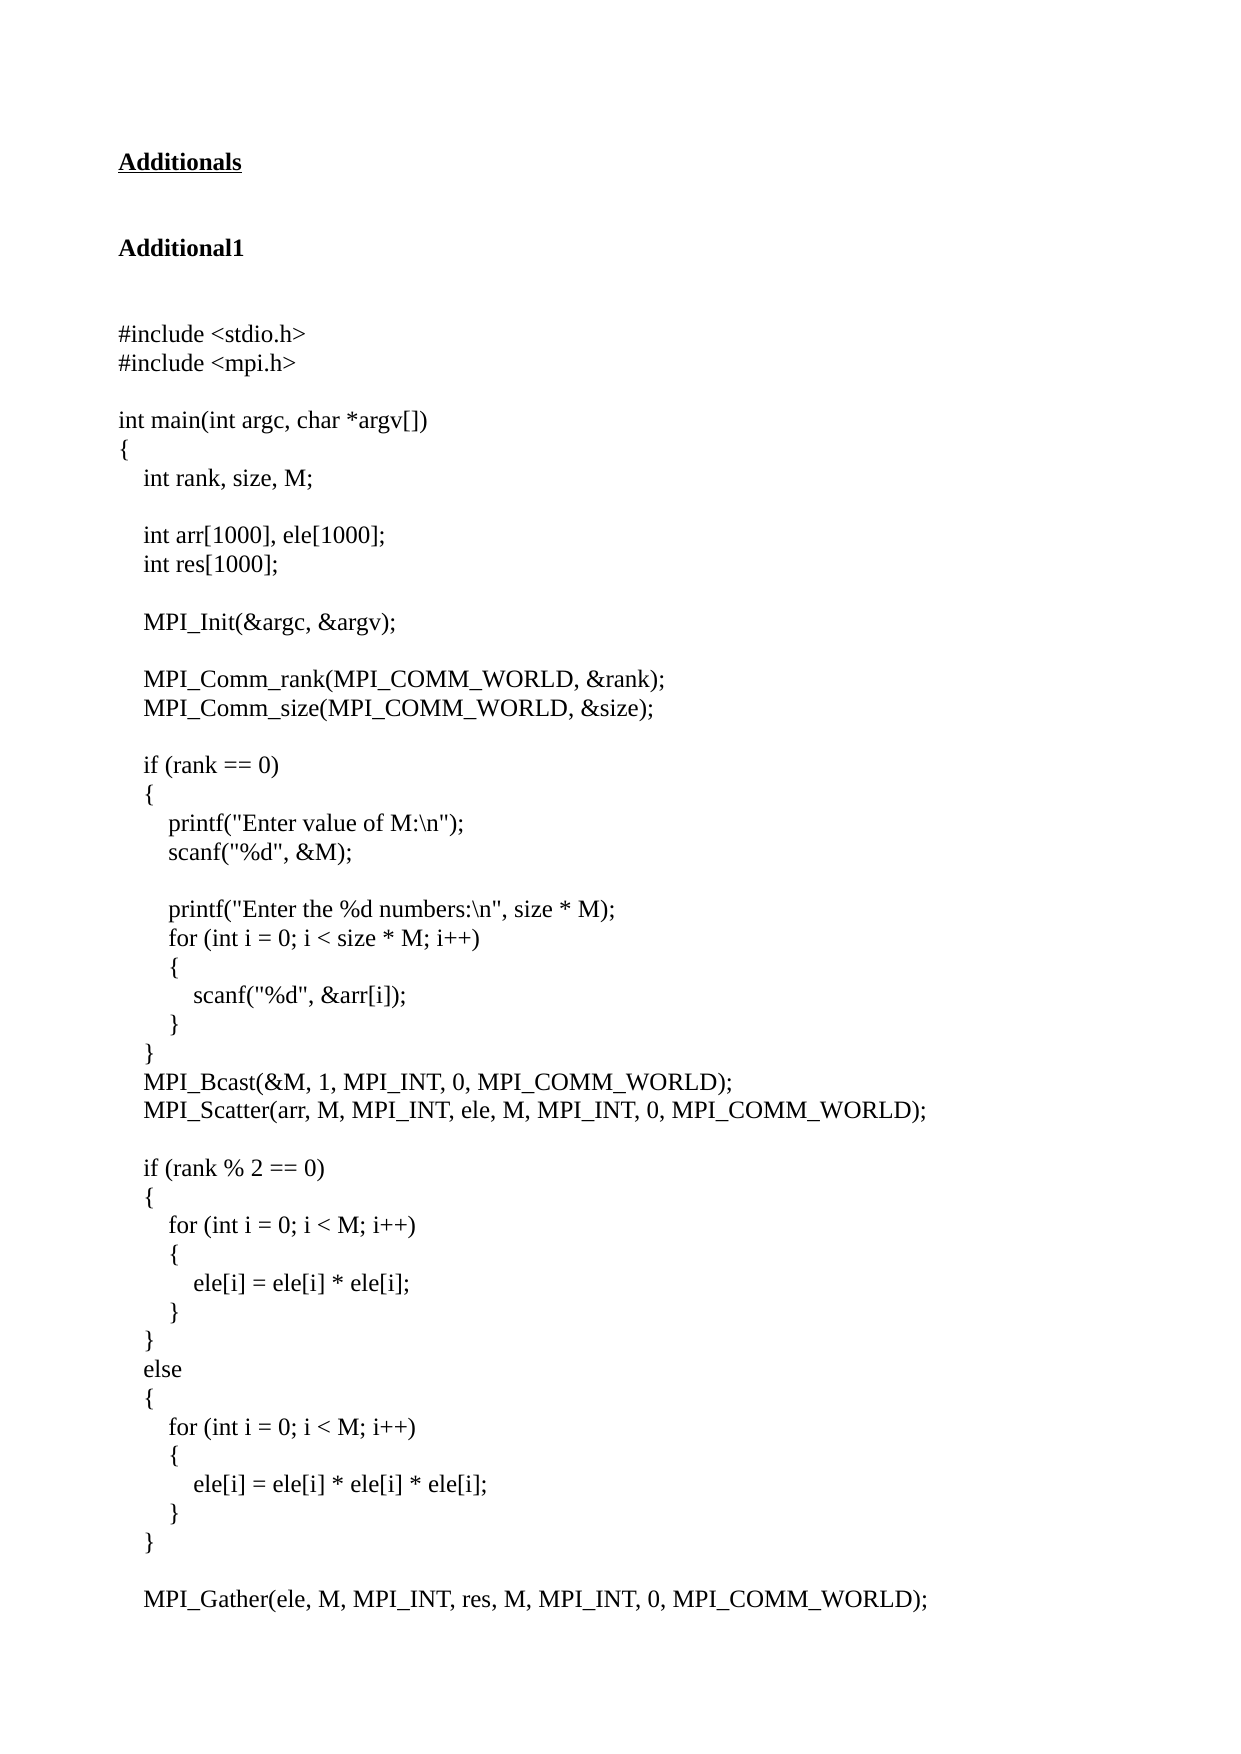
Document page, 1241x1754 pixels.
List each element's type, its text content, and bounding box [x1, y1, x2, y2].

text { [118, 1441, 1122, 1469]
text } [118, 1009, 1122, 1038]
text { [118, 1239, 1122, 1268]
text scanf("%d", &M); [118, 837, 1122, 866]
text } [118, 1527, 1122, 1556]
text ele[i] = ele[i] * ele[i] * ele[i]; [118, 1469, 1122, 1498]
text scanf("%d", &arr[i]); [118, 981, 1122, 1009]
text MPI_Init(&argc, &argv); [118, 607, 1122, 636]
text int res[1000]; [118, 549, 1122, 578]
text if (rank % 2 == 0) [118, 1153, 1122, 1182]
text int main(int argc, char *argv[]) [118, 406, 1122, 434]
text } [118, 1498, 1122, 1527]
text MPI_Comm_size(MPI_COMM_WORLD, &size); [118, 693, 1122, 722]
text MPI_Scatter(arr, M, MPI_INT, ele, M, MPI_INT, 0, MPI_COMM_WORLD); [118, 1096, 1122, 1124]
text ele[i] = ele[i] * ele[i]; [118, 1268, 1122, 1297]
text Additional1 [118, 233, 1122, 262]
text Additionals [118, 147, 1122, 176]
text printf("Enter value of M:\n"); [118, 808, 1122, 837]
text MPI_Gather(ele, M, MPI_INT, res, M, MPI_INT, 0, MPI_COMM_WORLD); [118, 1584, 1122, 1613]
text printf("Enter the %d numbers:\n", size * M); [118, 894, 1122, 923]
text for (int i = 0; i < M; i++) [118, 1412, 1122, 1441]
text { [118, 779, 1122, 808]
text { [118, 1383, 1122, 1412]
text for (int i = 0; i < size * M; i++) [118, 923, 1122, 952]
text } [118, 1038, 1122, 1067]
text for (int i = 0; i < M; i++) [118, 1211, 1122, 1239]
text MPI_Bcast(&M, 1, MPI_INT, 0, MPI_COMM_WORLD); [118, 1067, 1122, 1096]
text if (rank == 0) [118, 751, 1122, 779]
text MPI_Comm_rank(MPI_COMM_WORLD, &rank); [118, 664, 1122, 693]
text { [118, 434, 1122, 463]
text } [118, 1297, 1122, 1326]
text else [118, 1354, 1122, 1383]
text } [118, 1326, 1122, 1354]
text int rank, size, M; [118, 463, 1122, 492]
text #include <mpi.h> [118, 348, 1122, 377]
text { [118, 952, 1122, 981]
text int arr[1000], ele[1000]; [118, 521, 1122, 549]
text { [118, 1182, 1122, 1211]
text #include <stdio.h> [118, 319, 1122, 348]
